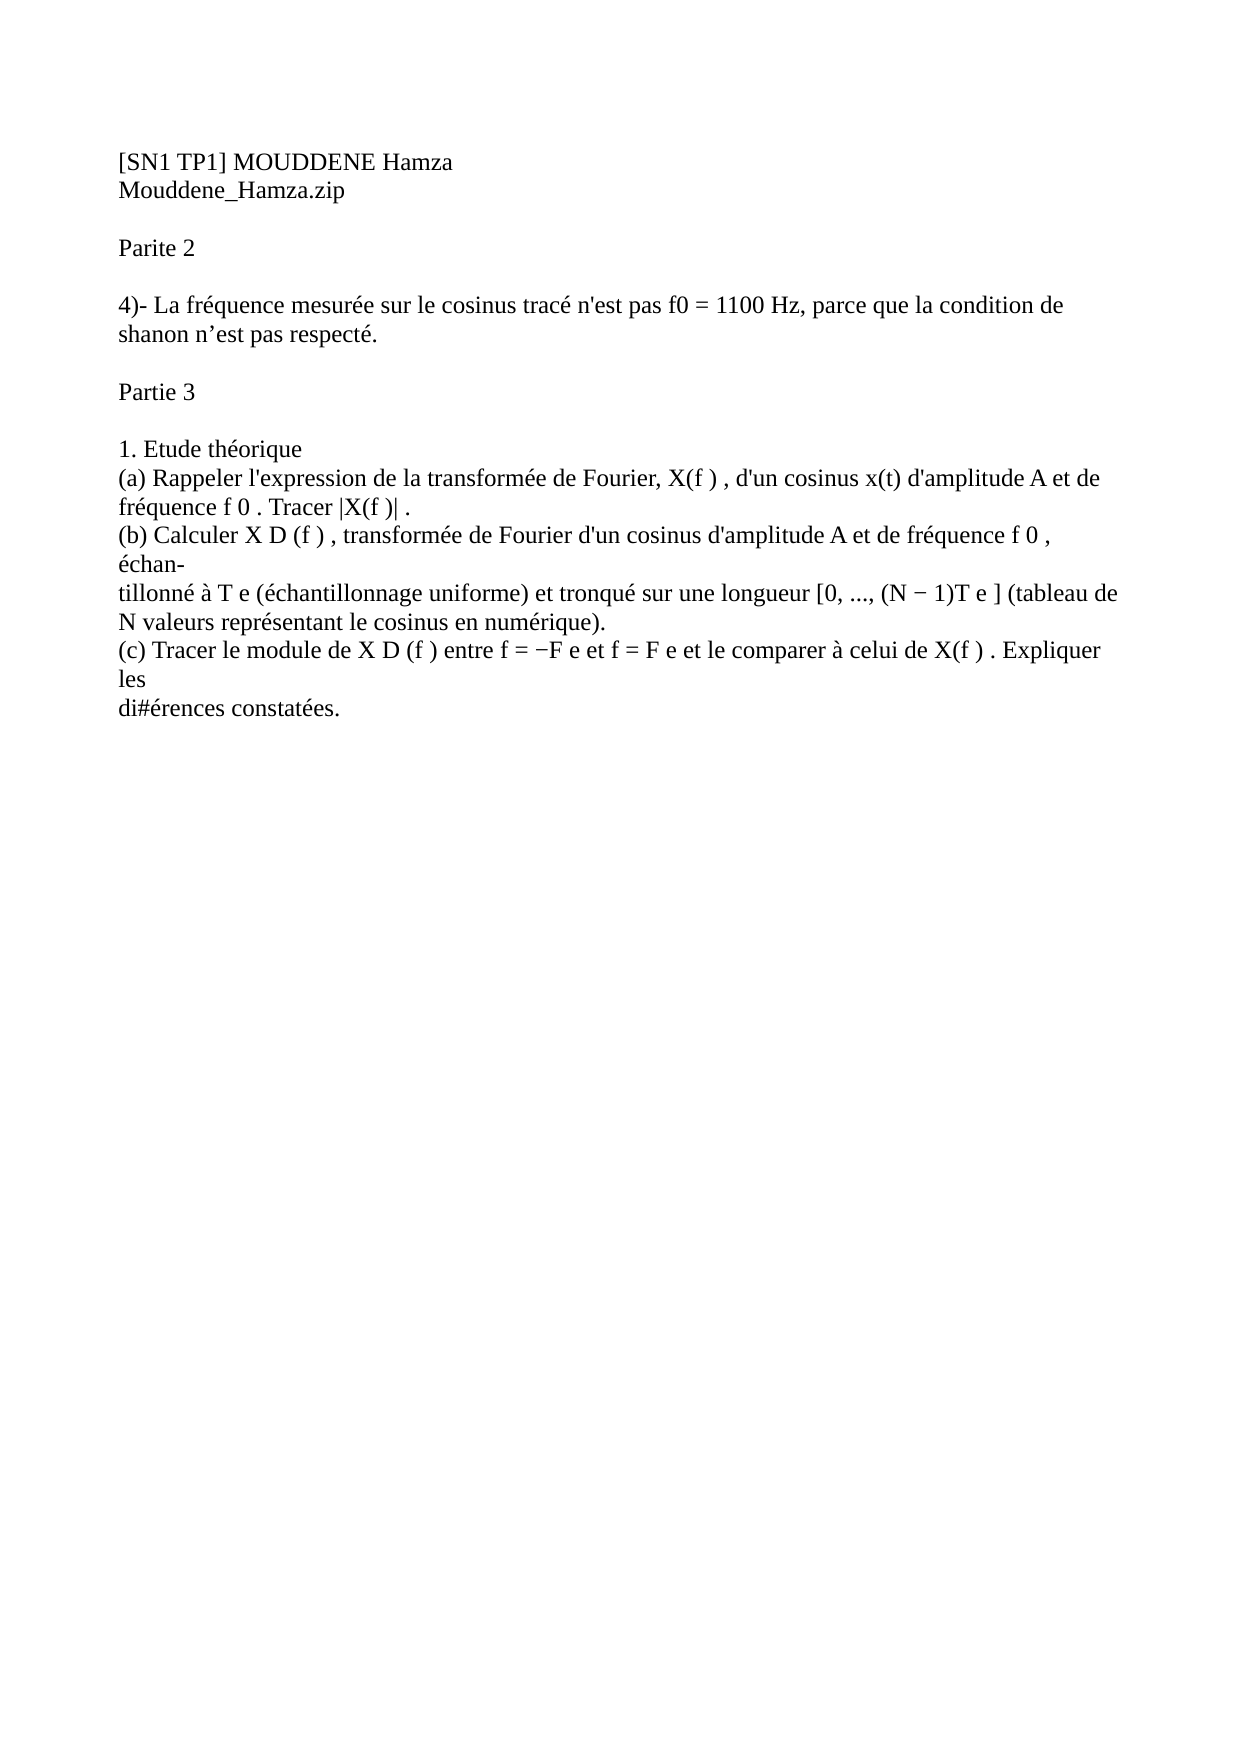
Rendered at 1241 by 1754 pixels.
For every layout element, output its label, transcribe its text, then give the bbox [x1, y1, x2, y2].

text 1. Etude théorique [118, 434, 1122, 463]
text (c) Tracer le module de X D (f ) entre f = −F e et f = F e et le comparer à celui de X(f ) . Expliquer les [118, 636, 1122, 693]
text fréquence f 0 . Tracer |X(f )| . [118, 492, 1122, 521]
text 4)- La fréquence mesurée sur le cosinus tracé n'est pas f0 = 1100 Hz, parce que la condition de shanon n’est pas respecté. [118, 291, 1122, 348]
text Partie 3 [118, 377, 1122, 406]
text N valeurs représentant le cosinus en numérique). [118, 607, 1122, 636]
text (b) Calculer X D (f ) , transformée de Fourier d'un cosinus d'amplitude A et de fréquence f 0 , échan- [118, 521, 1122, 578]
text tillonné à T e (échantillonnage uniforme) et tronqué sur une longueur [0, ..., (N − 1)T e ] (tableau de [118, 578, 1122, 607]
text Parite 2 [118, 233, 1122, 262]
text Mouddene_Hamza.zip [118, 176, 1122, 204]
text di#érences constatées. [118, 693, 1122, 722]
text [SN1 TP1] MOUDDENE Hamza [118, 147, 1122, 176]
text (a) Rappeler l'expression de la transformée de Fourier, X(f ) , d'un cosinus x(t) d'amplitude A et de [118, 463, 1122, 492]
